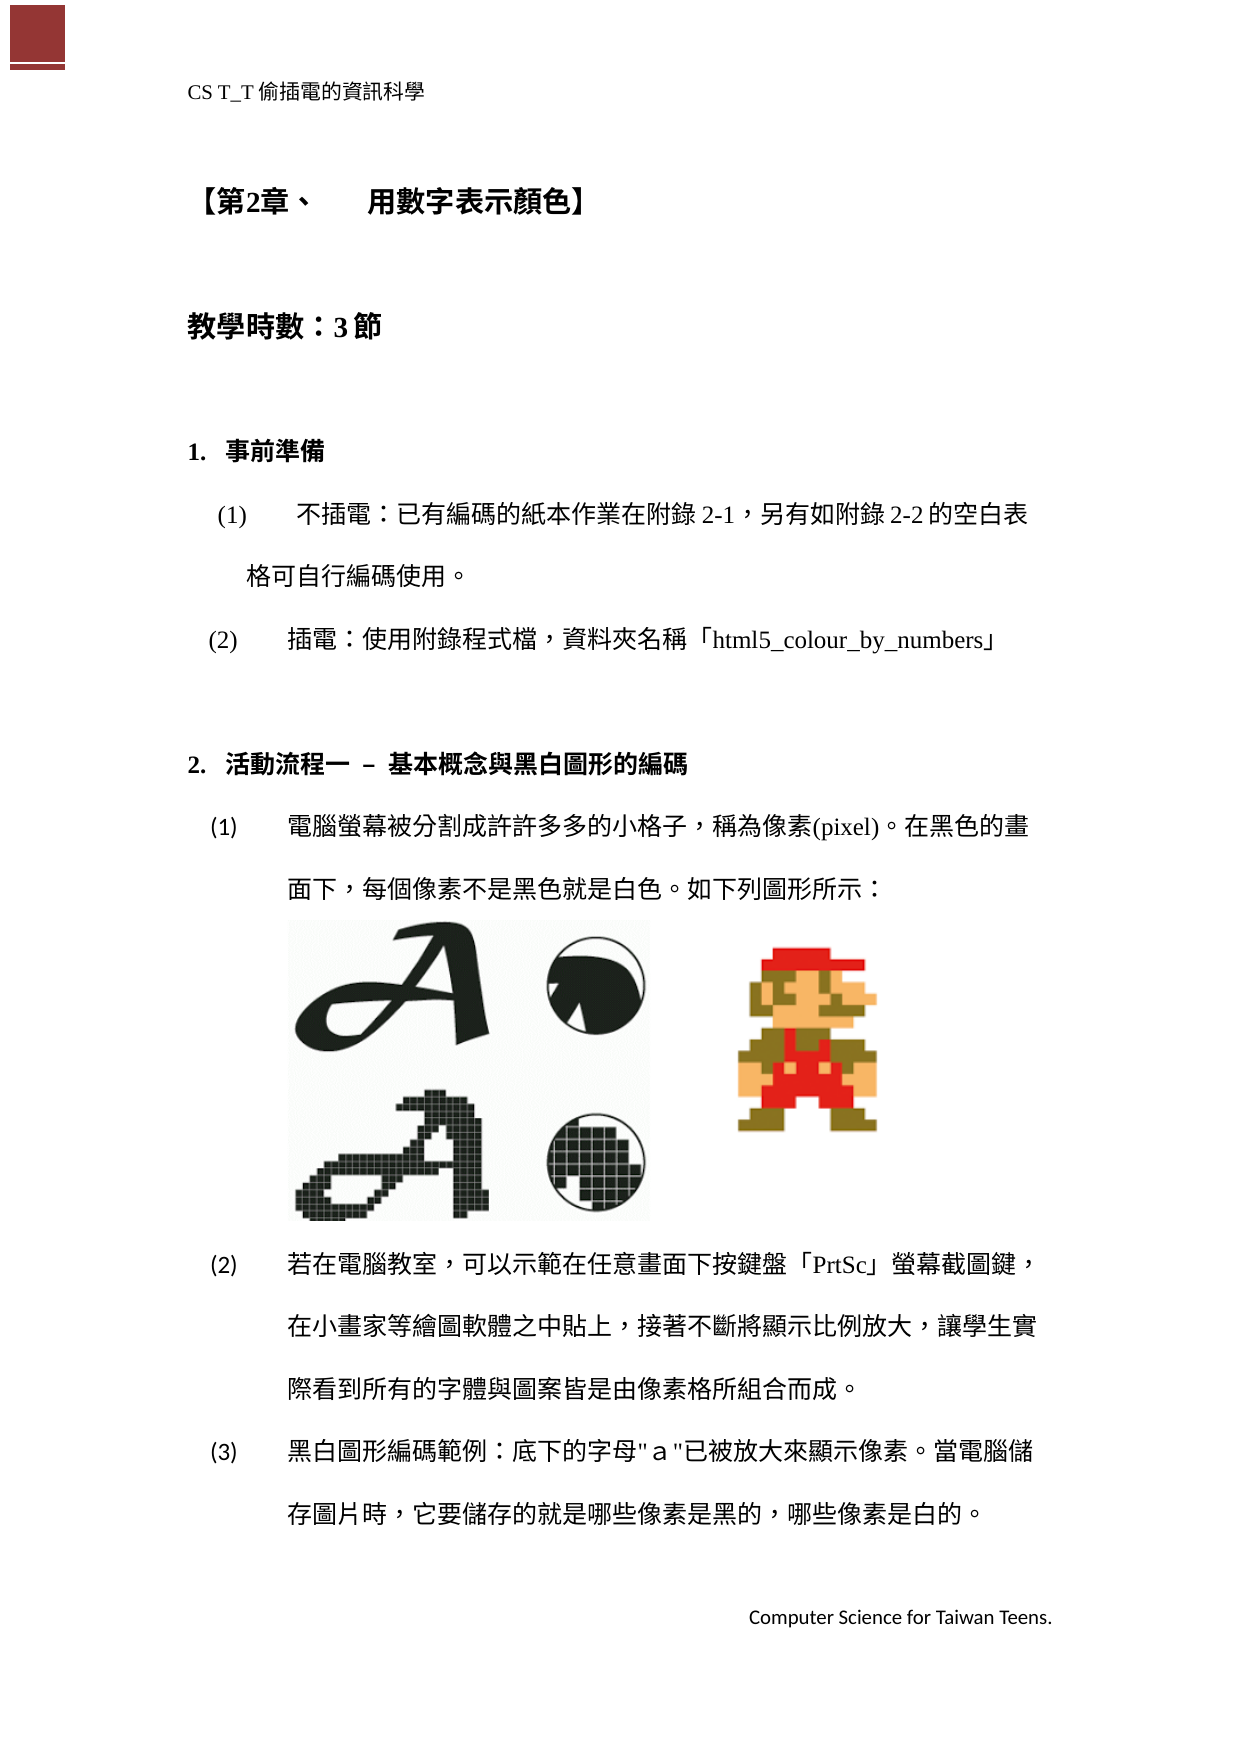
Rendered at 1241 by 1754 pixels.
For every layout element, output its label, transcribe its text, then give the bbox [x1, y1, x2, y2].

list 用數字表示顏色】 [187, 158, 1053, 221]
list 活動流程一 – 基本概念與黑白圖形的編碼 [187, 721, 1053, 783]
list 插電：使用附錄程式檔，資料夾名稱「html5_colour_by_numbers」 [237, 596, 1053, 658]
list 若在電腦教室，可以示範在任意畫面下按鍵盤「PrtSc」螢幕截圖鍵，在小畫家等繪圖軟體之中貼上，接著不斷將顯示比例放大，讓學生實際看到所有的字體與圖案皆是由像素格所組合而成。 [237, 1221, 1053, 1408]
list 電腦螢幕被分割成許許多多的小格子，稱為像素(pixel)。在黑色的畫面下，每個像素不是黑色就是白色。如下列圖形所示： [237, 783, 1053, 1221]
text 教學時數：3節 [187, 283, 1053, 346]
list 黑白圖形編碼範例：底下的字母"ａ"已被放大來顯示像素。當電腦儲存圖片時，它要儲存的就是哪些像素是黑的，哪些像素是白的。 [237, 1408, 1053, 1533]
list 事前準備 [187, 408, 1053, 471]
list 不插電：已有編碼的紙本作業在附錄2-1，另有如附錄2-2的空白表格可自行編碼使用。 [247, 471, 1053, 596]
